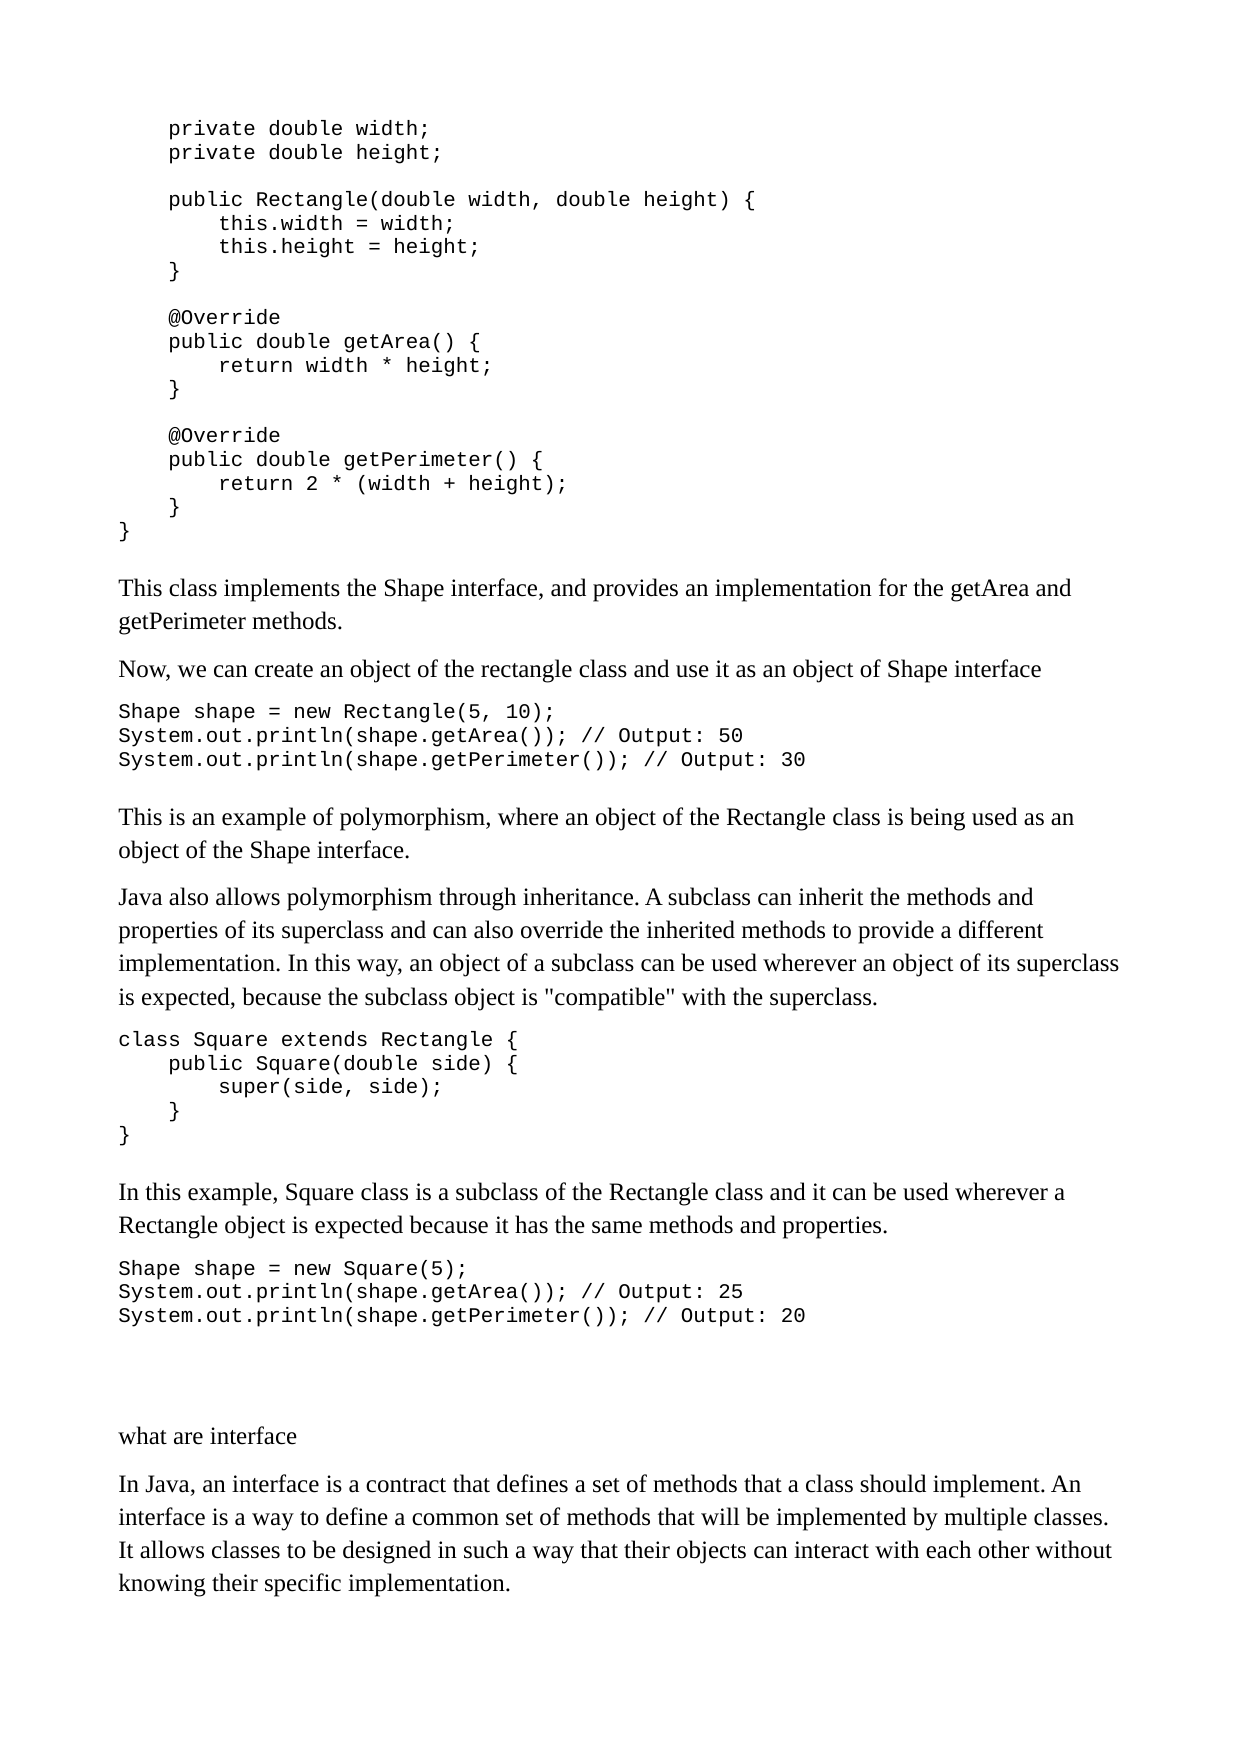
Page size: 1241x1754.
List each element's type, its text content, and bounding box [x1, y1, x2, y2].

text } [118, 520, 1122, 544]
text Shape shape = new Square(5); [118, 1257, 1122, 1281]
text This is an example of polymorphism, where an object of the Rectangle class is being used as an object of the Shape interface. [118, 802, 1122, 864]
text private double height; [118, 142, 1122, 165]
text Now, we can create an object of the rectangle class and use it as an object of Shape interface [118, 654, 1122, 683]
text Java also allows polymorphism through inheritance. A subclass can inherit the methods and properties of its superclass and can also override the inherited methods to provide a different implementation. In this way, an object of a subclass can be used wherever an object of its superclass is expected, because the subclass object is "compatible" with the superclass. [118, 882, 1122, 1010]
text } [118, 378, 1122, 402]
text } [118, 260, 1122, 284]
text public double getArea() { [118, 331, 1122, 354]
text Shape shape = new Rectangle(5, 10); [118, 701, 1122, 725]
text } [118, 496, 1122, 520]
text this.height = height; [118, 236, 1122, 260]
text In this example, Square class is a subclass of the Rectangle class and it can be used wherever a Rectangle object is expected because it has the same methods and properties. [118, 1177, 1122, 1239]
text public double getPerimeter() { [118, 449, 1122, 473]
text } [118, 1100, 1122, 1124]
text @Override [118, 307, 1122, 331]
text super(side, side); [118, 1076, 1122, 1100]
text This class implements the Shape interface, and provides an implementation for the getArea and getPerimeter methods. [118, 573, 1122, 635]
text In Java, an interface is a contract that defines a set of methods that a class should implement. An interface is a way to define a common set of methods that will be implemented by multiple classes. It allows classes to be designed in such a way that their objects can interact with each other without knowing their specific implementation. [118, 1469, 1122, 1597]
text private double width; [118, 118, 1122, 142]
text System.out.println(shape.getPerimeter()); // Output: 30 [118, 749, 1122, 772]
text @Override [118, 426, 1122, 449]
text class Square extends Rectangle { [118, 1029, 1122, 1053]
text what are interface [118, 1421, 1122, 1450]
text System.out.println(shape.getPerimeter()); // Output: 20 [118, 1305, 1122, 1328]
text System.out.println(shape.getArea()); // Output: 50 [118, 725, 1122, 749]
text } [118, 1124, 1122, 1147]
text return width * height; [118, 354, 1122, 378]
text System.out.println(shape.getArea()); // Output: 25 [118, 1281, 1122, 1305]
text return 2 * (width + height); [118, 473, 1122, 496]
text this.width = width; [118, 213, 1122, 236]
text public Square(double side) { [118, 1053, 1122, 1076]
text public Rectangle(double width, double height) { [118, 189, 1122, 213]
